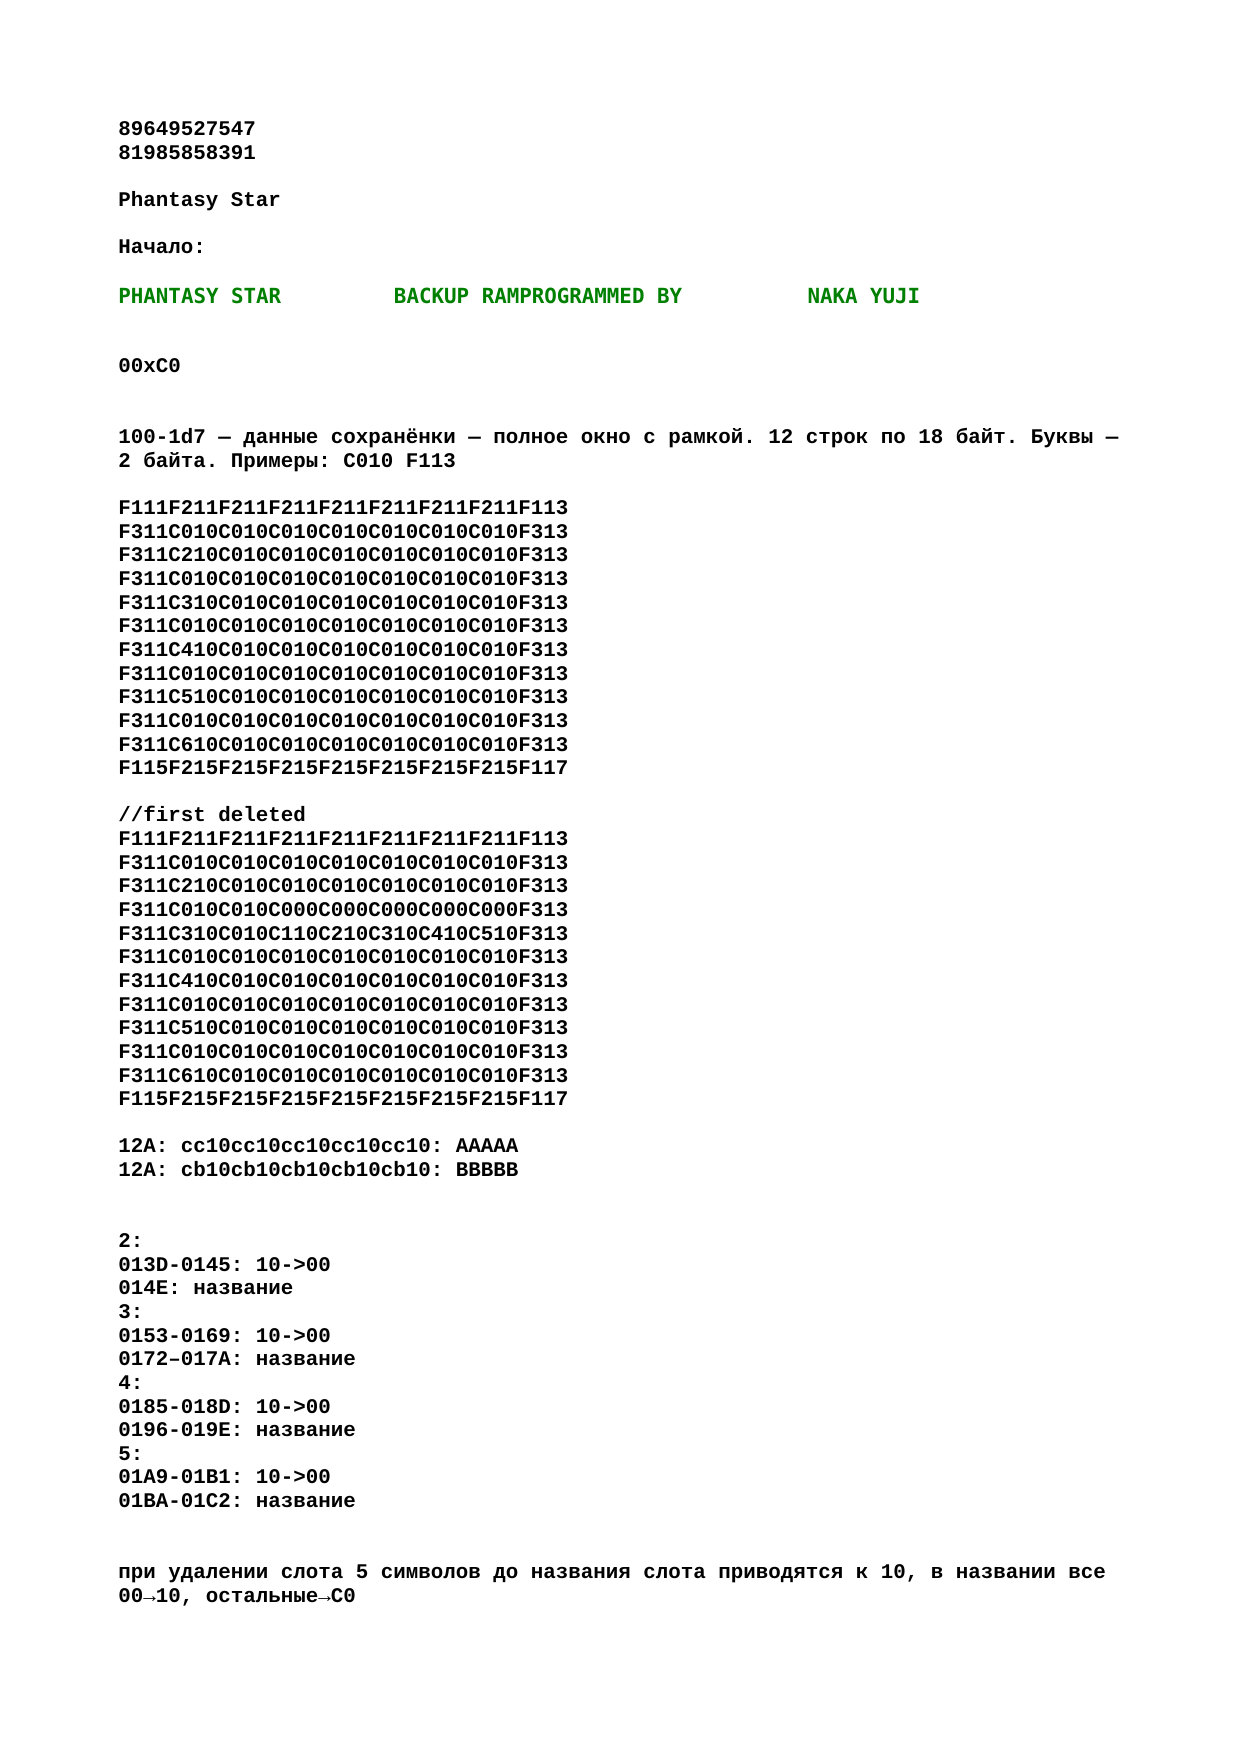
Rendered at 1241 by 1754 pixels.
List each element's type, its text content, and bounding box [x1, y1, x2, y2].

text F311C210C010C010C010C010C010C010F313 [118, 544, 1122, 568]
text F311C010C010C010C010C010C010C010F313 [118, 568, 1122, 592]
text F311C010C010C010C010C010C010C010F313 [118, 946, 1122, 970]
text Начало: [118, 236, 1122, 260]
text 013D-0145: 10->00 [118, 1254, 1122, 1277]
text F111F211F211F211F211F211F211F211F113 [118, 497, 1122, 521]
text F115F215F215F215F215F215F215F215F117 [118, 757, 1122, 781]
text 0153-0169: 10->00 [118, 1325, 1122, 1348]
text 0172–017A: название [118, 1348, 1122, 1372]
text 3: [118, 1301, 1122, 1325]
text 01BA-01C2: название [118, 1490, 1122, 1514]
text F311C410C010C010C010C010C010C010F313 [118, 970, 1122, 994]
text F311C010C010C010C010C010C010C010F313 [118, 663, 1122, 686]
text F311C010C010C010C010C010C010C010F313 [118, 615, 1122, 639]
text 100-1d7 — данные сохранёнки — полное окно с рамкой. 12 строк по 18 байт. Буквы — 2 байта. Примеры: C010 F113 [118, 426, 1122, 473]
text 00xC0 [118, 355, 1122, 379]
text F311C510C010C010C010C010C010C010F313 [118, 686, 1122, 710]
text F311C610C010C010C010C010C010C010F313 [118, 733, 1122, 757]
text F311C410C010C010C010C010C010C010F313 [118, 639, 1122, 663]
text 12A: cb10cb10cb10cb10cb10: BBBBB [118, 1159, 1122, 1183]
text 0185-018D: 10->00 [118, 1396, 1122, 1419]
text при удалении слота 5 символов до названия слота приводятся к 10, в названии все 00→10, остальные→C0 [118, 1561, 1122, 1608]
text PHANTASY STAR BACKUP RAMPROGRAMMED BY NAKA YUJI [118, 284, 1122, 308]
text 01A9-01B1: 10->00 [118, 1467, 1122, 1490]
text F111F211F211F211F211F211F211F211F113 [118, 828, 1122, 852]
text 81985858391 [118, 142, 1122, 165]
text 89649527547 [118, 118, 1122, 142]
text //first deleted [118, 804, 1122, 828]
text F311C610C010C010C010C010C010C010F313 [118, 1064, 1122, 1088]
text 5: [118, 1443, 1122, 1467]
text F311C010C010C000C000C000C000C000F313 [118, 899, 1122, 923]
text F311C010C010C010C010C010C010C010F313 [118, 1041, 1122, 1064]
text 0196-019E: название [118, 1419, 1122, 1443]
text F115F215F215F215F215F215F215F215F117 [118, 1088, 1122, 1112]
text F311C010C010C010C010C010C010C010F313 [118, 852, 1122, 875]
text F311C310C010C010C010C010C010C010F313 [118, 592, 1122, 615]
text 2: [118, 1230, 1122, 1254]
text F311C010C010C010C010C010C010C010F313 [118, 994, 1122, 1017]
text F311C310C010C110C210C310C410C510F313 [118, 923, 1122, 946]
text F311C010C010C010C010C010C010C010F313 [118, 521, 1122, 544]
text F311C210C010C010C010C010C010C010F313 [118, 875, 1122, 899]
text 014E: название [118, 1277, 1122, 1301]
text F311C010C010C010C010C010C010C010F313 [118, 710, 1122, 733]
text F311C510C010C010C010C010C010C010F313 [118, 1017, 1122, 1041]
text 12A: cc10cc10cc10cc10cc10: AAAAA [118, 1136, 1122, 1159]
text Phantasy Star [118, 189, 1122, 213]
text 4: [118, 1372, 1122, 1396]
